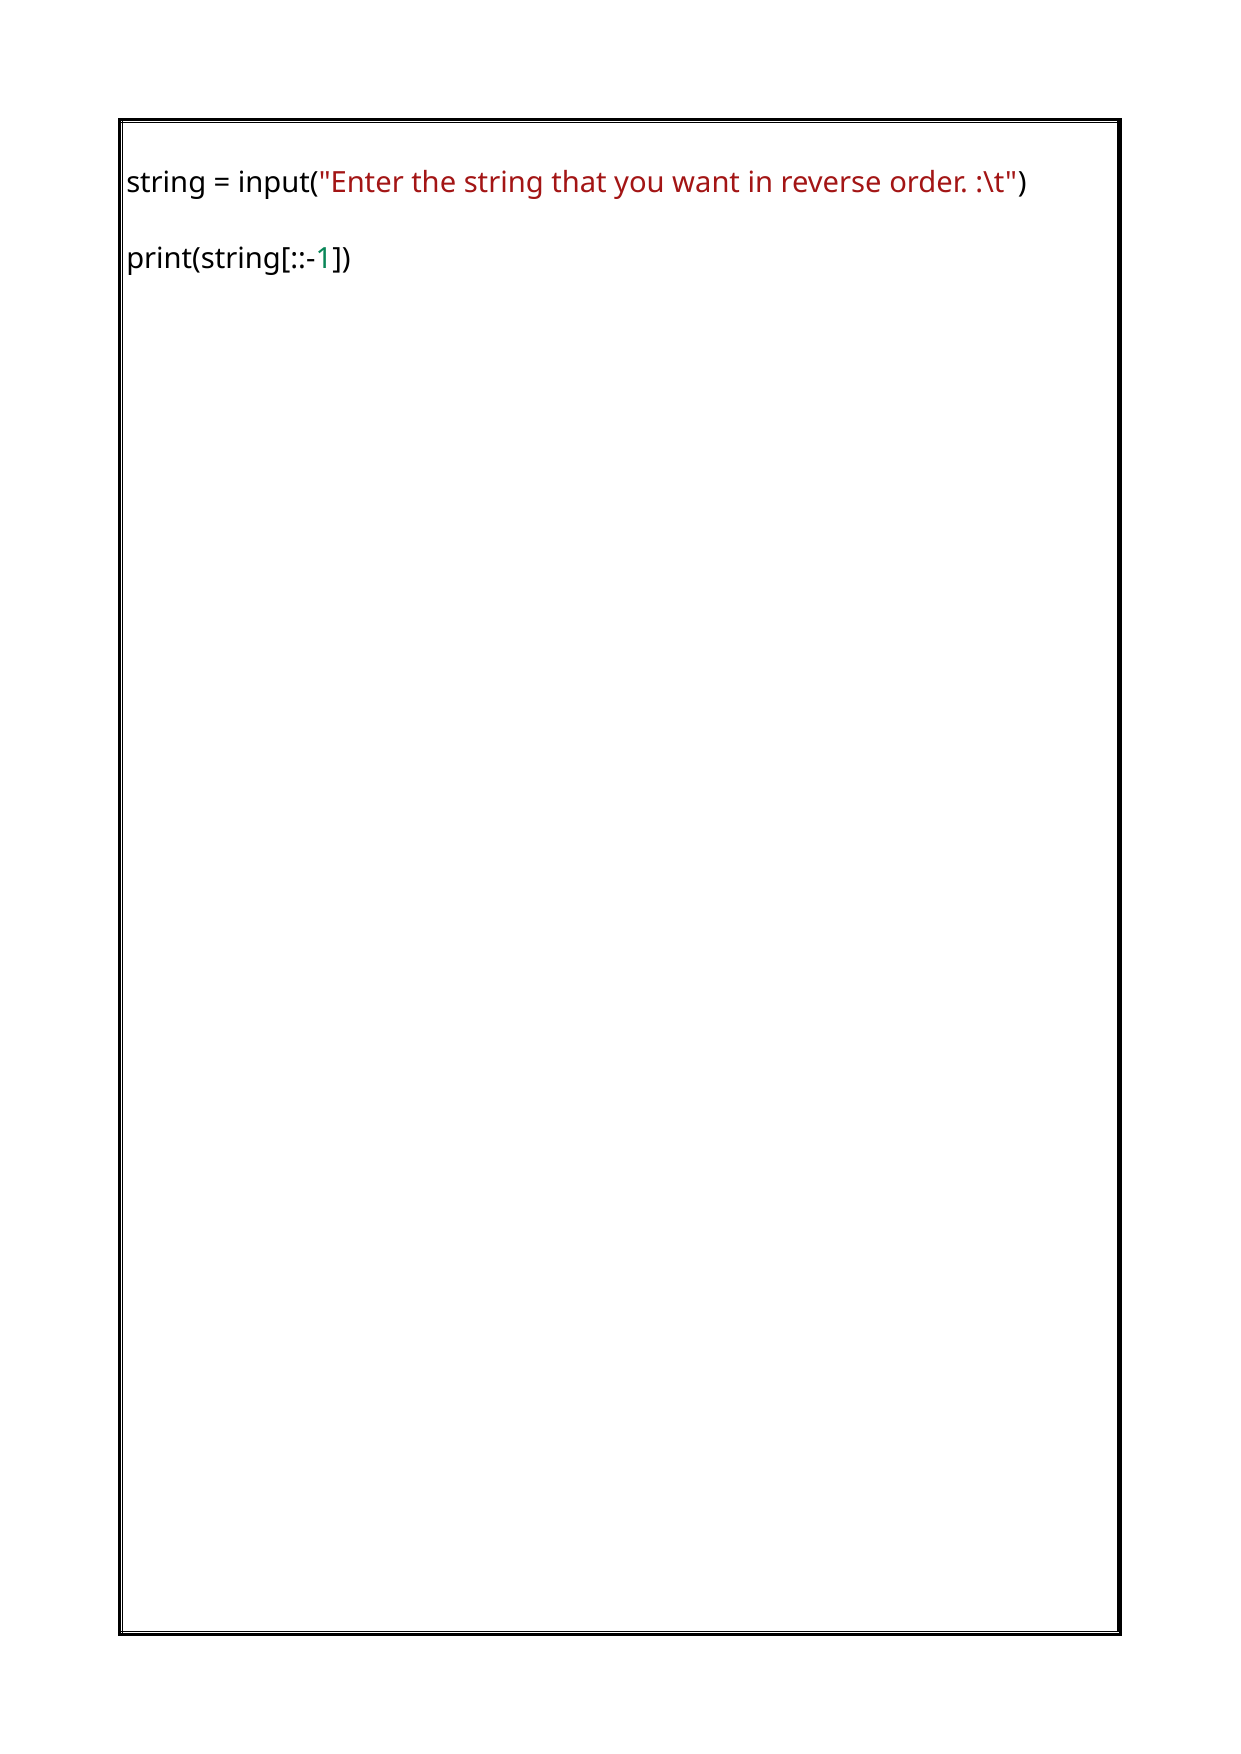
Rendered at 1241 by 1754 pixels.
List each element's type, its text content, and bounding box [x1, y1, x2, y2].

text string = input("Enter the string that you want in reverse order. :\t") [126, 162, 1114, 201]
text print(string[::-1]) [126, 237, 1114, 277]
